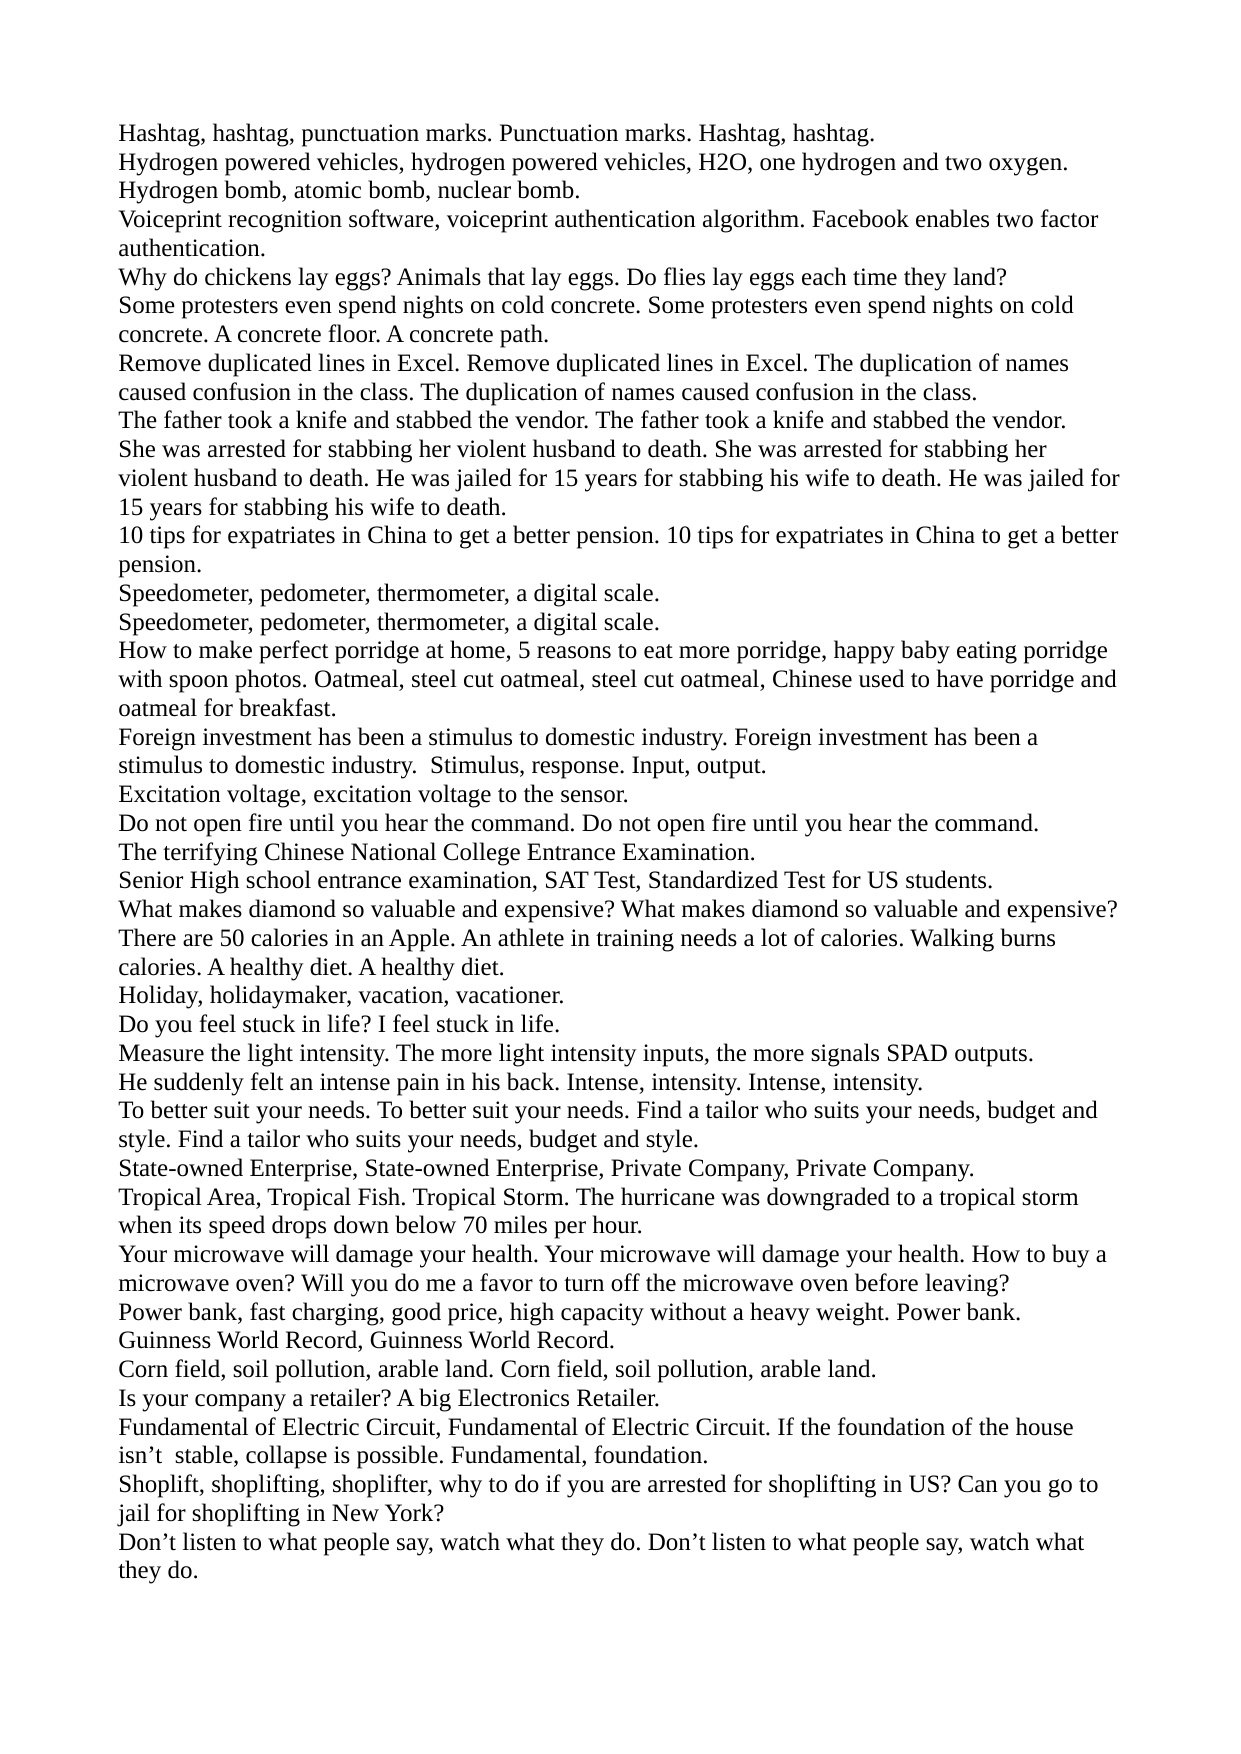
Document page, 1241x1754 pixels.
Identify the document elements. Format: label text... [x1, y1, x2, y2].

text He suddenly felt an intense pain in his back. Intense, intensity. Intense, intensity. [118, 1067, 1122, 1096]
text Guinness World Record, Guinness World Record. [118, 1326, 1122, 1354]
text Tropical Area, Tropical Fish. Tropical Storm. The hurricane was downgraded to a tropical storm when its speed drops down below 70 miles per hour. [118, 1182, 1122, 1239]
text Excitation voltage, excitation voltage to the sensor. [118, 779, 1122, 808]
text Senior High school entrance examination, SAT Test, Standardized Test for US students. [118, 866, 1122, 894]
text Power bank, fast charging, good price, high capacity without a heavy weight. Power bank. [118, 1297, 1122, 1326]
text Some protesters even spend nights on cold concrete. Some protesters even spend nights on cold concrete. A concrete floor. A concrete path. [118, 291, 1122, 348]
text Voiceprint recognition software, voiceprint authentication algorithm. Facebook enables two factor authentication. [118, 204, 1122, 262]
text Foreign investment has been a stimulus to domestic industry. Foreign investment has been a stimulus to domestic industry. Stimulus, response. Input, output. [118, 722, 1122, 779]
text Speedometer, pedometer, thermometer, a digital scale. [118, 578, 1122, 607]
text To better suit your needs. To better suit your needs. Find a tailor who suits your needs, budget and style. Find a tailor who suits your needs, budget and style. [118, 1096, 1122, 1153]
text Why do chickens lay eggs? Animals that lay eggs. Do flies lay eggs each time they land? [118, 262, 1122, 291]
text The father took a knife and stabbed the vendor. The father took a knife and stabbed the vendor. [118, 406, 1122, 434]
text Do not open fire until you hear the command. Do not open fire until you hear the command. [118, 808, 1122, 837]
text Measure the light intensity. The more light intensity inputs, the more signals SPAD outputs. [118, 1038, 1122, 1067]
text Holiday, holidaymaker, vacation, vacationer. [118, 981, 1122, 1009]
text Hydrogen bomb, atomic bomb, nuclear bomb. [118, 176, 1122, 204]
text Hashtag, hashtag, punctuation marks. Punctuation marks. Hashtag, hashtag. [118, 118, 1122, 147]
text Corn field, soil pollution, arable land. Corn field, soil pollution, arable land. [118, 1354, 1122, 1383]
text Fundamental of Electric Circuit, Fundamental of Electric Circuit. If the foundation of the house isn’t stable, collapse is possible. Fundamental, foundation. [118, 1412, 1122, 1469]
text How to make perfect porridge at home, 5 reasons to eat more porridge, happy baby eating porridge with spoon photos. Oatmeal, steel cut oatmeal, steel cut oatmeal, Chinese used to have porridge and oatmeal for breakfast. [118, 636, 1122, 722]
text State-owned Enterprise, State-owned Enterprise, Private Company, Private Company. [118, 1153, 1122, 1182]
text The terrifying Chinese National College Entrance Examination. [118, 837, 1122, 866]
text Don’t listen to what people say, watch what they do. Don’t listen to what people say, watch what they do. [118, 1527, 1122, 1584]
text There are 50 calories in an Apple. An athlete in training needs a lot of calories. Walking burns calories. A healthy diet. A healthy diet. [118, 923, 1122, 981]
text Remove duplicated lines in Excel. Remove duplicated lines in Excel. The duplication of names caused confusion in the class. The duplication of names caused confusion in the class. [118, 348, 1122, 406]
text Your microwave will damage your health. Your microwave will damage your health. How to buy a microwave oven? Will you do me a favor to turn off the microwave oven before leaving? [118, 1239, 1122, 1297]
text What makes diamond so valuable and expensive? What makes diamond so valuable and expensive? [118, 894, 1122, 923]
text Do you feel stuck in life? I feel stuck in life. [118, 1009, 1122, 1038]
text Shoplift, shoplifting, shoplifter, why to do if you are arrested for shoplifting in US? Can you go to jail for shoplifting in New York? [118, 1469, 1122, 1527]
text Hydrogen powered vehicles, hydrogen powered vehicles, H2O, one hydrogen and two oxygen. [118, 147, 1122, 176]
text She was arrested for stabbing her violent husband to death. She was arrested for stabbing her violent husband to death. He was jailed for 15 years for stabbing his wife to death. He was jailed for 15 years for stabbing his wife to death. [118, 434, 1122, 521]
text Is your company a retailer? A big Electronics Retailer. [118, 1383, 1122, 1412]
text Speedometer, pedometer, thermometer, a digital scale. [118, 607, 1122, 636]
text 10 tips for expatriates in China to get a better pension. 10 tips for expatriates in China to get a better pension. [118, 521, 1122, 578]
